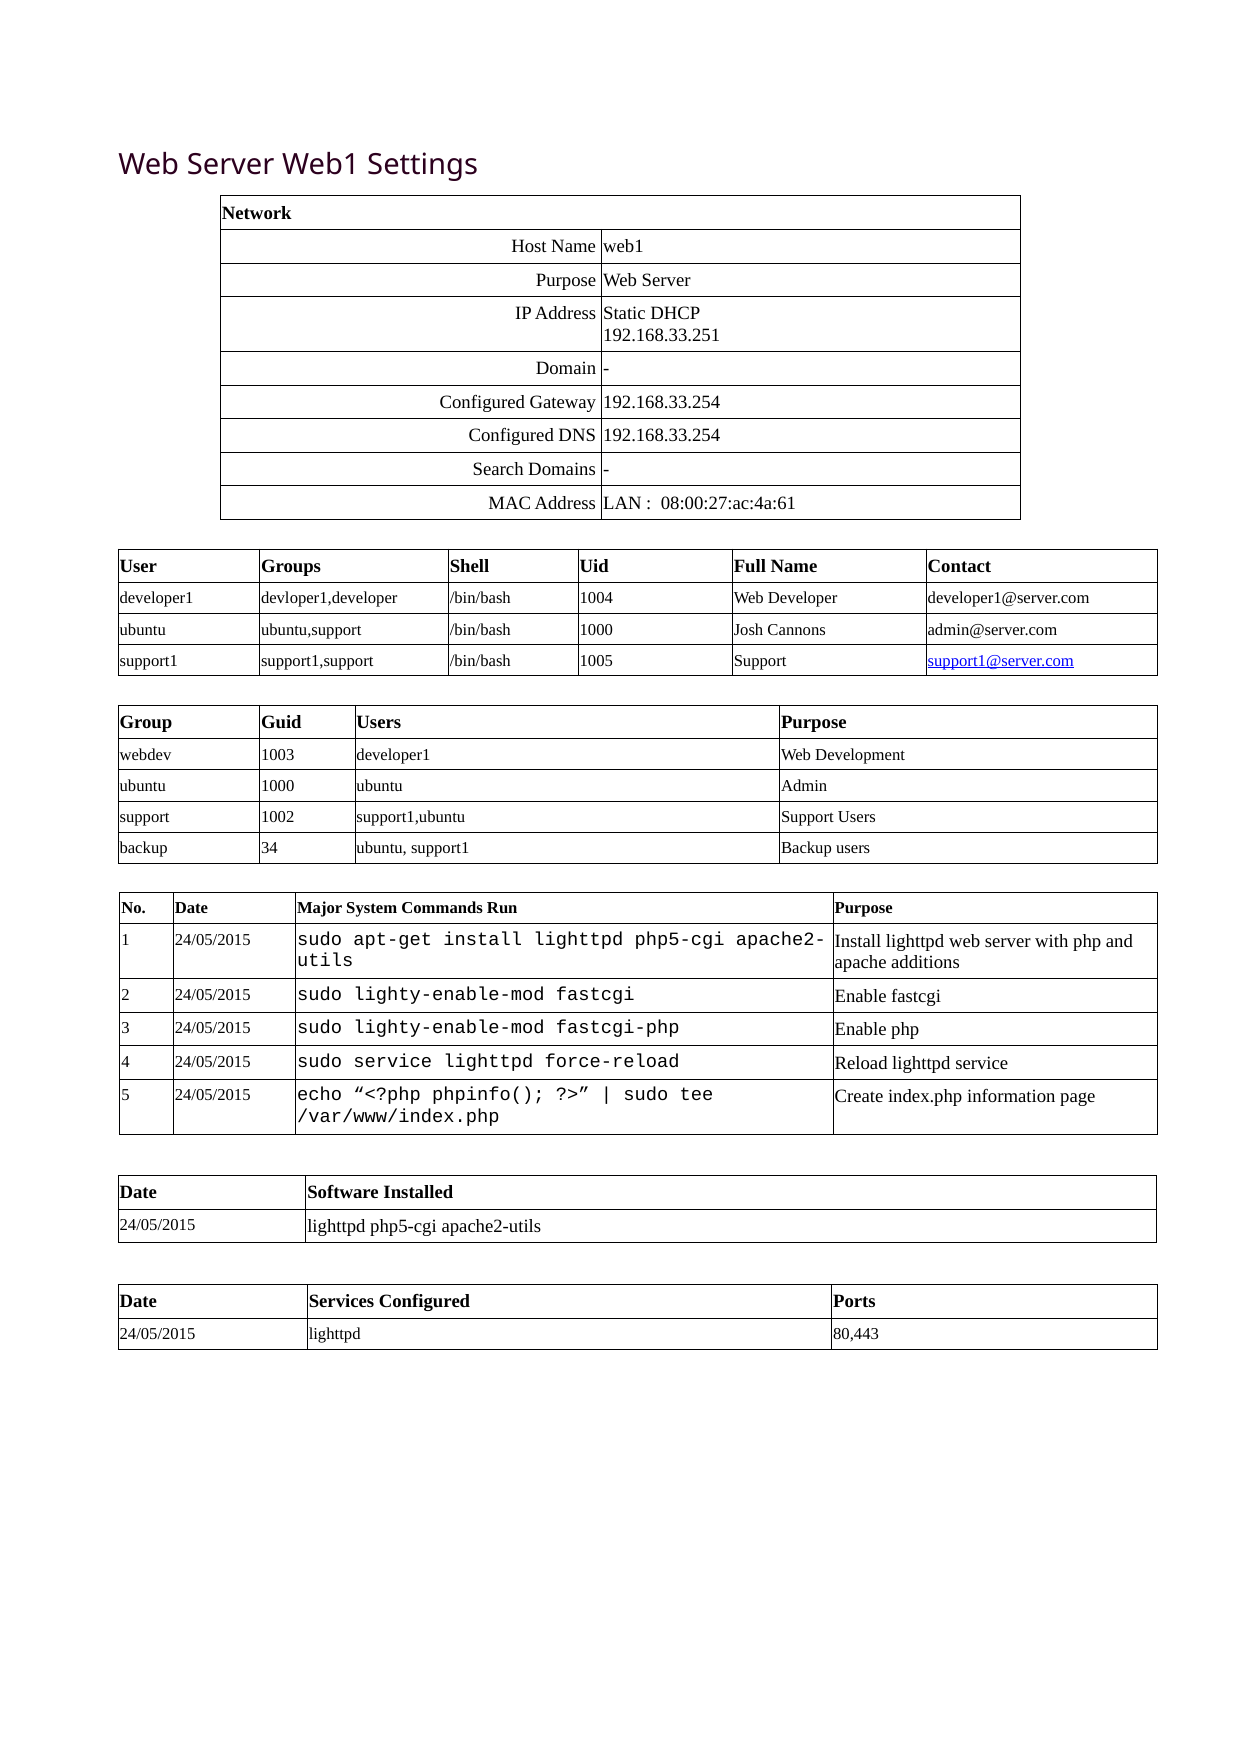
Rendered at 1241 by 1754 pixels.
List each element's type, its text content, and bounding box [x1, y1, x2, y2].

table_cell 34 [260, 833, 355, 863]
table_cell 1003 [260, 739, 355, 769]
table_cell - [602, 453, 1020, 485]
table_cell devloper1,developer [260, 583, 448, 613]
table_cell /bin/bash [449, 645, 578, 675]
table_header Purpose [834, 893, 1157, 923]
table_cell 192.168.33.254 [602, 419, 1020, 452]
table_cell support1,support [260, 645, 448, 675]
table_cell 1005 [579, 645, 732, 675]
table_header Group [119, 706, 259, 738]
table_cell 1000 [260, 770, 355, 801]
table_cell developer1@server.com [927, 583, 1157, 613]
table_cell 1004 [579, 583, 732, 613]
table_cell Support Users [780, 802, 1157, 832]
table_cell sudo lighty-enable-mod fastcgi-php [296, 1013, 833, 1045]
table_header Purpose [780, 706, 1157, 738]
table_cell 1000 [579, 614, 732, 644]
table_cell IP Address [221, 297, 601, 351]
table_cell Admin [780, 770, 1157, 801]
table_cell Purpose [221, 264, 601, 296]
table_header Uid [579, 550, 732, 582]
table_cell Enable fastcgi [834, 979, 1157, 1012]
table_cell Web Developer [733, 583, 926, 613]
table_cell ubuntu [119, 770, 259, 801]
table_cell 24/05/2015 [119, 1210, 305, 1242]
table_header Date [174, 893, 295, 923]
table_cell 2 [120, 979, 173, 1012]
table_header Services Configured [308, 1285, 831, 1318]
table_cell /bin/bash [449, 583, 578, 613]
table_cell Domain [221, 352, 601, 384]
table_header User [119, 550, 259, 582]
table_cell - [602, 352, 1020, 384]
table_cell Search Domains [221, 453, 601, 485]
table_cell 192.168.33.254 [602, 386, 1020, 418]
table_header Major System Commands Run [296, 893, 833, 923]
table_cell Reload lighttpd service [834, 1046, 1157, 1079]
table_cell 4 [120, 1046, 173, 1079]
table_cell ubuntu [119, 614, 259, 644]
table_cell sudo service lighttpd force-reload [296, 1046, 833, 1079]
table_cell support1 [119, 645, 259, 675]
table_cell 1002 [260, 802, 355, 832]
table_cell Support [733, 645, 926, 675]
table_cell webdev [119, 739, 259, 769]
table_cell Web Development [780, 739, 1157, 769]
table_cell 3 [120, 1013, 173, 1045]
table_cell Static DHCP 192.168.33.251 [602, 297, 1020, 351]
table_header No. [120, 893, 173, 923]
table_cell /bin/bash [449, 614, 578, 644]
table_cell Host Name [221, 230, 601, 262]
table_cell 5 [120, 1080, 173, 1133]
table_cell ubuntu, support1 [356, 833, 779, 863]
subtitle Web Server Web1 Settings [118, 143, 1122, 183]
table_cell sudo apt-get install lighttpd php5-cgi apache2-utils [296, 924, 833, 978]
table_cell Josh Cannons [733, 614, 926, 644]
table_header Date [119, 1176, 305, 1209]
table_cell lighttpd php5-cgi apache2-utils [306, 1210, 1156, 1242]
table_cell developer1 [356, 739, 779, 769]
table_cell 80,443 [832, 1319, 1157, 1349]
table_cell developer1 [119, 583, 259, 613]
table_cell Enable php [834, 1013, 1157, 1045]
table_cell Web Server [602, 264, 1020, 296]
table_cell backup [119, 833, 259, 863]
table_header Date [119, 1285, 307, 1318]
table_header Shell [449, 550, 578, 582]
table_header Guid [260, 706, 355, 738]
table_header Groups [260, 550, 448, 582]
table_cell Install lighttpd web server with php and apache additions [834, 924, 1157, 978]
table_cell 24/05/2015 [174, 1080, 295, 1133]
table_cell Create index.php information page [834, 1080, 1157, 1133]
table_cell ubuntu,support [260, 614, 448, 644]
table_cell 24/05/2015 [174, 1046, 295, 1079]
table_cell ubuntu [356, 770, 779, 801]
table_header Ports [832, 1285, 1157, 1318]
table_cell 24/05/2015 [174, 1013, 295, 1045]
table_cell echo “<?php phpinfo(); ?>” | sudo tee /var/www/index.php [296, 1080, 833, 1133]
table_cell 24/05/2015 [174, 924, 295, 978]
table_header Contact [927, 550, 1157, 582]
table_cell lighttpd [308, 1319, 831, 1349]
table_cell LAN : 08:00:27:ac:4a:61 [602, 486, 1020, 519]
table_cell support1@server.com [927, 645, 1157, 675]
table_cell Configured Gateway [221, 386, 601, 418]
table_cell Backup users [780, 833, 1157, 863]
table_cell 24/05/2015 [119, 1319, 307, 1349]
table_header Software Installed [306, 1176, 1156, 1209]
table_cell support [119, 802, 259, 832]
table_cell 24/05/2015 [174, 979, 295, 1012]
table_cell web1 [602, 230, 1020, 262]
table_cell 1 [120, 924, 173, 978]
table_header Network [221, 196, 1020, 229]
table_cell admin@server.com [927, 614, 1157, 644]
table_cell sudo lighty-enable-mod fastcgi [296, 979, 833, 1012]
table_cell Configured DNS [221, 419, 601, 452]
table_cell support1,ubuntu [356, 802, 779, 832]
table_header Full Name [733, 550, 926, 582]
table_cell MAC Address [221, 486, 601, 519]
table_header Users [356, 706, 779, 738]
